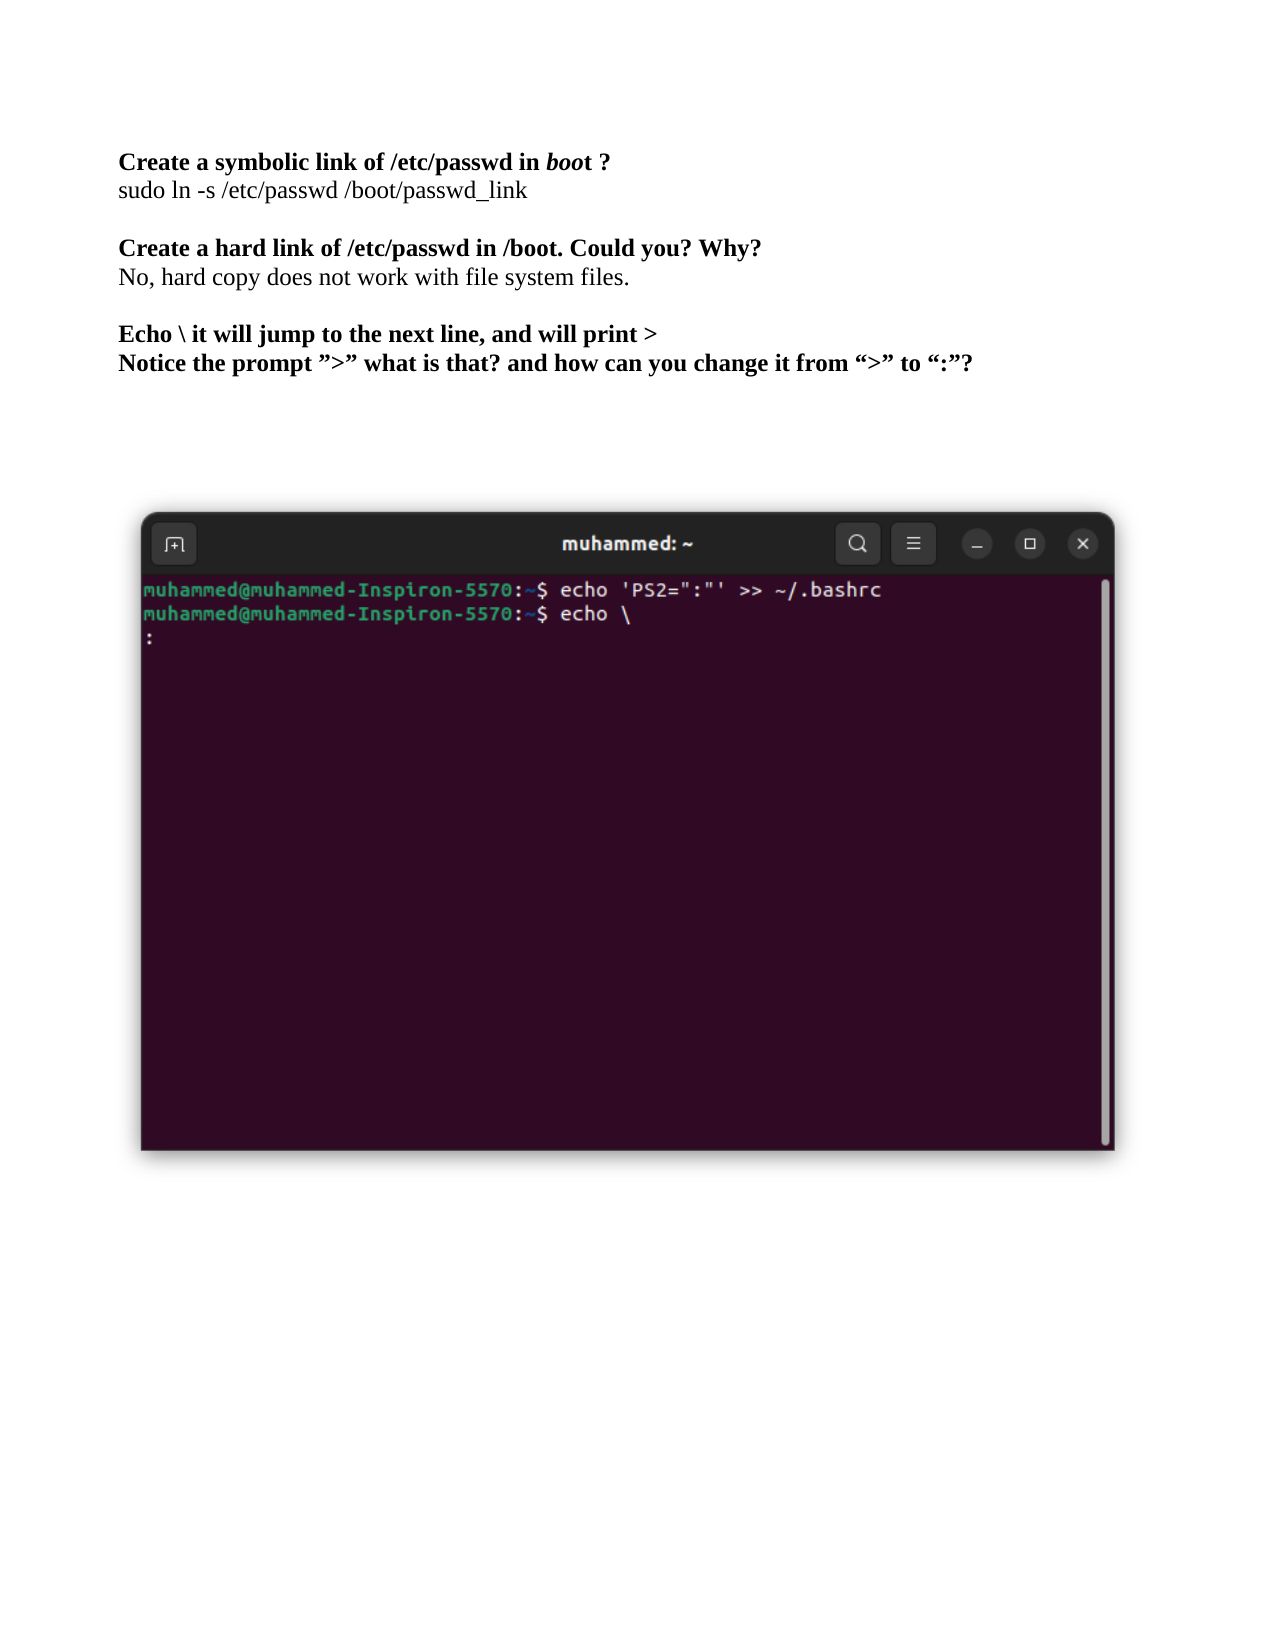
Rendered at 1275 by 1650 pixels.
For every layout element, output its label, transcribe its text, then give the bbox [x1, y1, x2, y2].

text No, hard copy does not work with file system files. [118, 262, 1157, 291]
text Notice the prompt ”>” what is that? and how can you change it from “>” to “:”? [118, 348, 1157, 377]
text sudo ln -s /etc/passwd /boot/passwd_link [118, 176, 1157, 204]
text Create a symbolic link of /etc/passwd in boot ? [118, 147, 1157, 176]
text Create a hard link of /etc/passwd in /boot. Could you? Why? [118, 233, 1157, 262]
text Echo \ it will jump to the next line, and will print > [118, 319, 1157, 348]
picture [108, 483, 1148, 1188]
